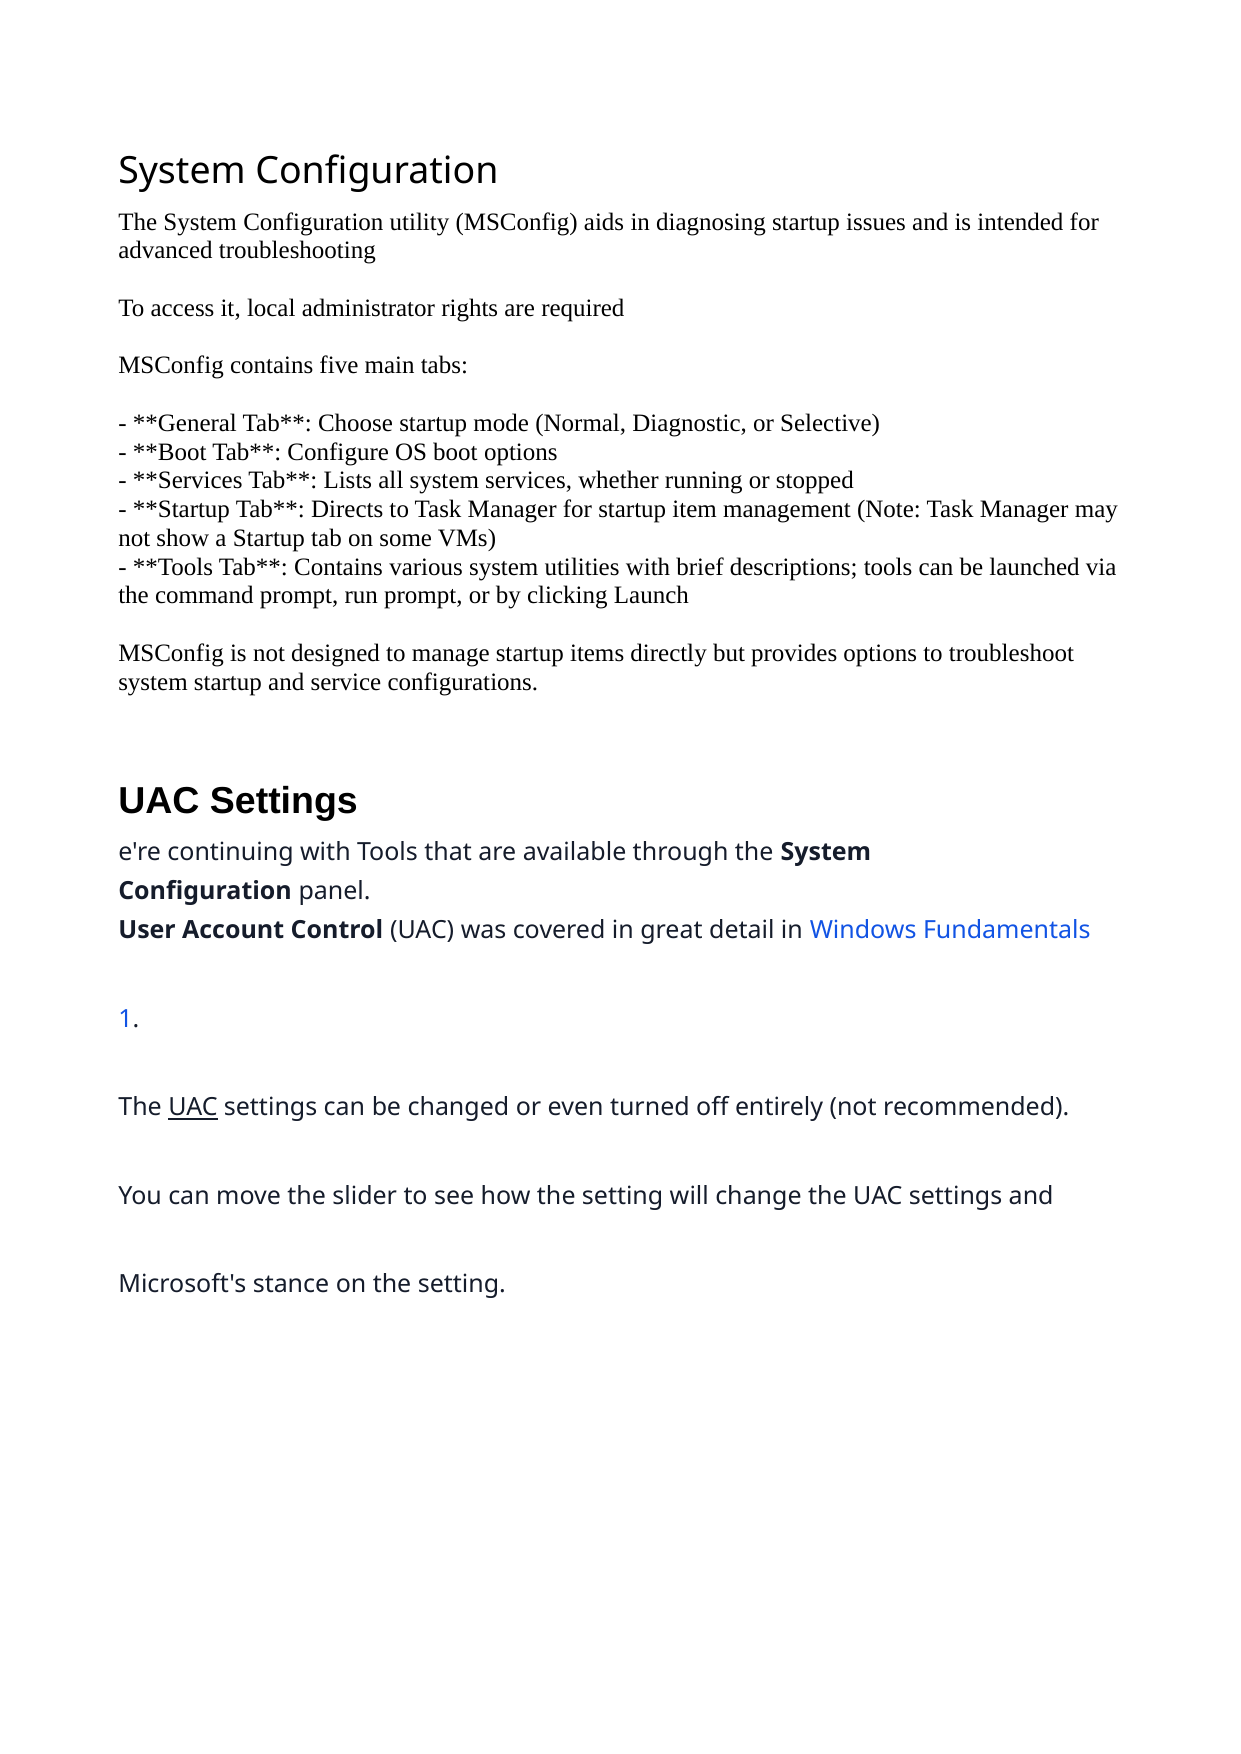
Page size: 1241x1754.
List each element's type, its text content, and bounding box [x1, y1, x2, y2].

text e're continuing with Tools that are available through the System Configuration panel. [118, 833, 1122, 907]
text - **Startup Tab**: Directs to Task Manager for startup item management (Note: Task Manager may not show a Startup tab on some VMs) [118, 494, 1122, 552]
text The System Configuration utility (MSConfig) aids in diagnosing startup issues and is intended for advanced troubleshooting [118, 207, 1122, 264]
text MSConfig contains five main tabs: [118, 350, 1122, 379]
text - **General Tab**: Choose startup mode (Normal, Diagnostic, or Selective) [118, 408, 1122, 437]
text - **Boot Tab**: Configure OS boot options [118, 437, 1122, 465]
text MSConfig is not designed to manage startup items directly but provides options to troubleshoot system startup and service configurations. [118, 638, 1122, 695]
text You can move the slider to see how the setting will change the UAC settings and Microsoft's stance on the setting. [118, 1177, 1122, 1300]
text To access it, local administrator rights are required [118, 293, 1122, 322]
text - **Tools Tab**: Contains various system utilities with brief descriptions; tools can be launched via the command prompt, run prompt, or by clicking Launch [118, 552, 1122, 609]
text The UAC settings can be changed or even turned off entirely (not recommended). [118, 1089, 1122, 1123]
text User Account Control (UAC) was covered in great detail in Windows Fundamentals 1. [118, 912, 1122, 1034]
subtitle System Configuration [118, 143, 1122, 194]
subtitle UAC Settings [118, 778, 1122, 821]
text - **Services Tab**: Lists all system services, whether running or stopped [118, 465, 1122, 494]
